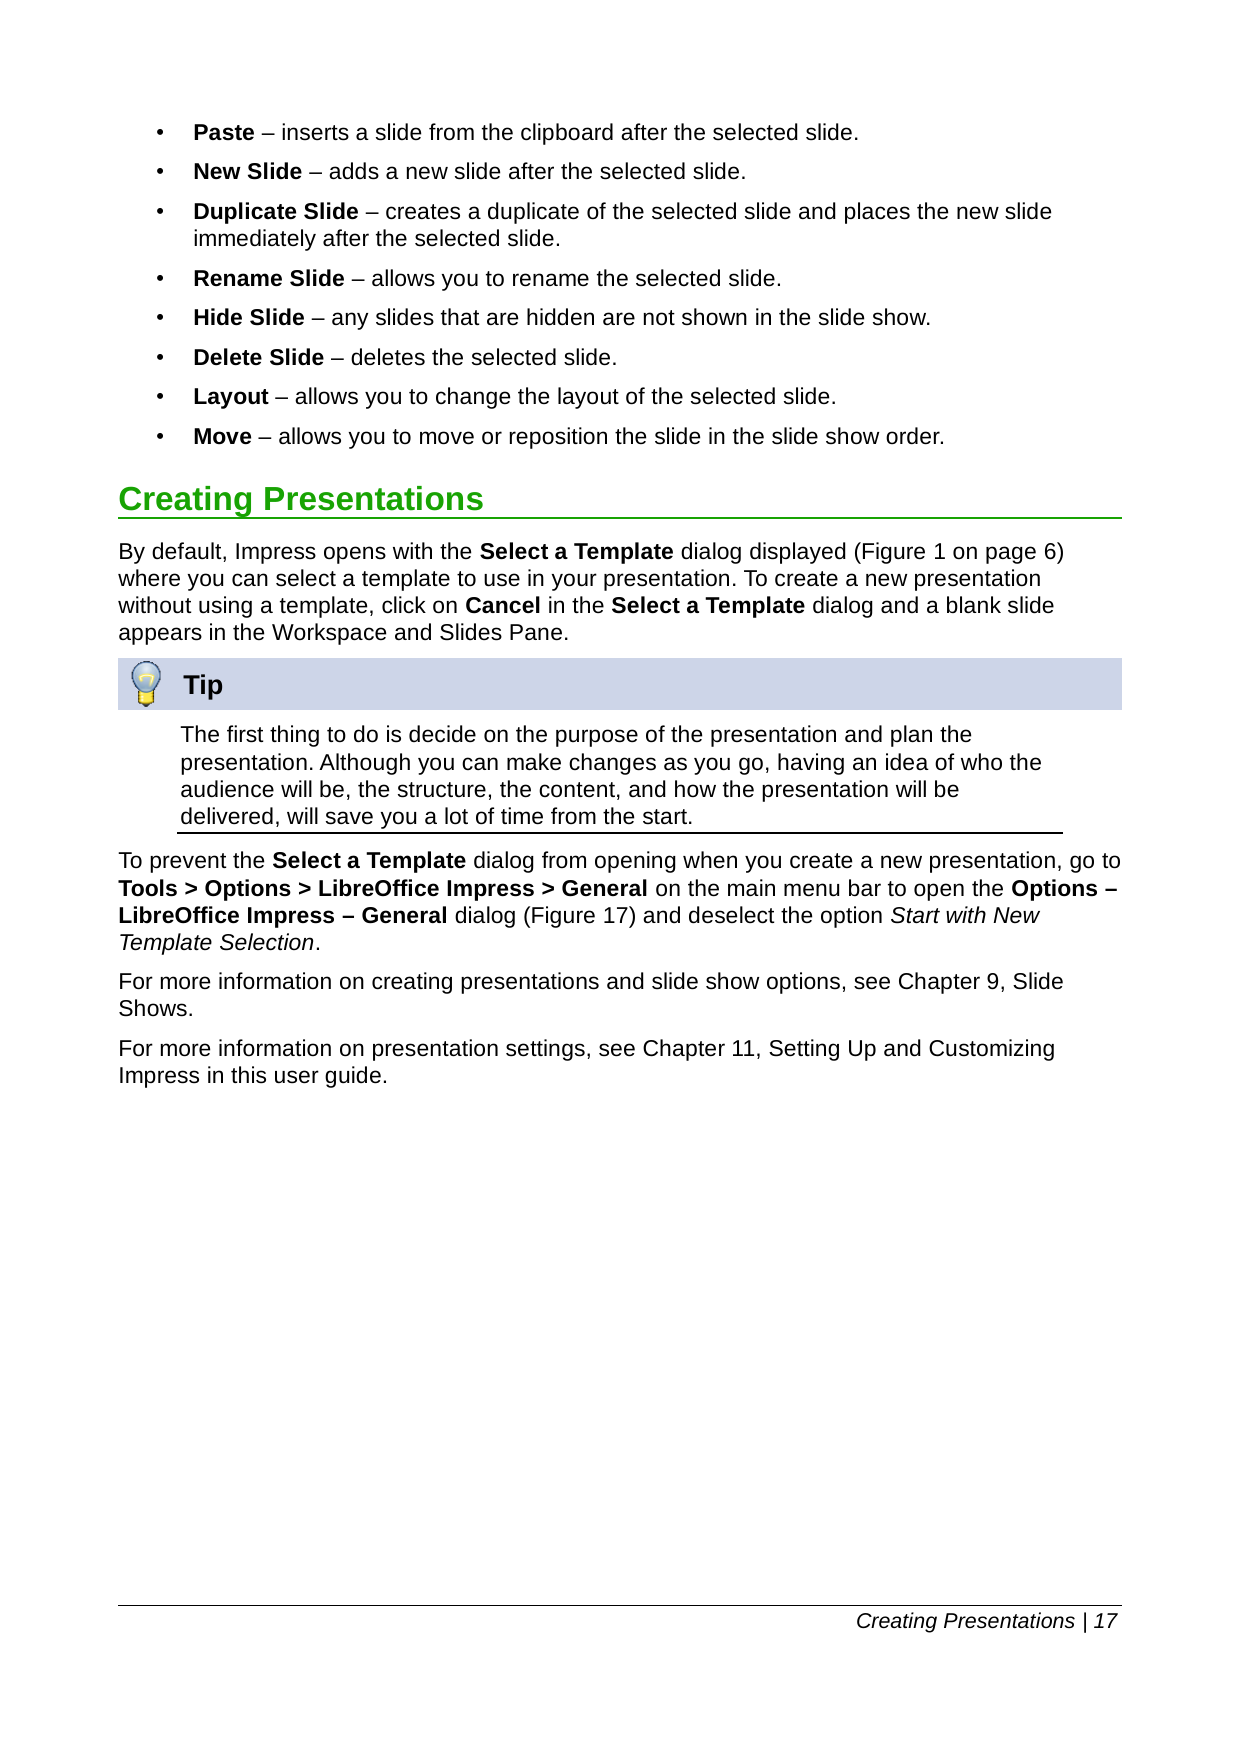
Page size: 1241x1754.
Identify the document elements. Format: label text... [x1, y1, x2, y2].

list Duplicate Slide – creates a duplicate of the selected slide and places the new slide immediately after the selected slide. [156, 197, 1122, 251]
subtitle Creating Presentations [118, 479, 1122, 517]
text To prevent the Select a Template dialog from opening when you create a new presentation, go to Tools > Options > LibreOffice Impress > General on the main menu bar to open the Options – LibreOffice Impress – General dialog (Figure 17) and deselect the option Start with New Template Selection. [118, 847, 1122, 955]
text By default, Impress opens with the Select a Template dialog displayed (Figure 1 on page 6) where you can select a template to use in your presentation. To create a new presentation without using a template, click on Cancel in the Select a Template dialog and a blank slide appears in the Workspace and Slides Pane. [118, 537, 1122, 646]
list New Slide – adds a new slide after the selected slide. [156, 158, 1122, 185]
text The first thing to do is decide on the purpose of the presentation and plan the presentation. Although you can make changes as you go, having an idea of who the audience will be, the structure, the content, and how the presentation will be delivered, will save you a lot of time from the start. [177, 718, 1063, 832]
text For more information on presentation settings, see Chapter 11, Setting Up and Customizing Impress in this user guide. [118, 1034, 1122, 1088]
list Hide Slide – any slides that are hidden are not shown in the slide show. [156, 303, 1122, 331]
text For more information on creating presentations and slide show options, see Chapter 9, Slide Shows. [118, 968, 1122, 1022]
list Rename Slide – allows you to rename the selected slide. [156, 264, 1122, 291]
list Move – allows you to move or reposition the slide in the slide show order. [156, 422, 1122, 449]
list Layout – allows you to change the layout of the selected slide. [156, 383, 1122, 410]
picture [119, 659, 170, 710]
list Paste – inserts a slide from the clipboard after the selected slide. [156, 118, 1122, 145]
list Delete Slide – deletes the selected slide. [156, 343, 1122, 370]
subtitle Tip [118, 658, 1122, 710]
